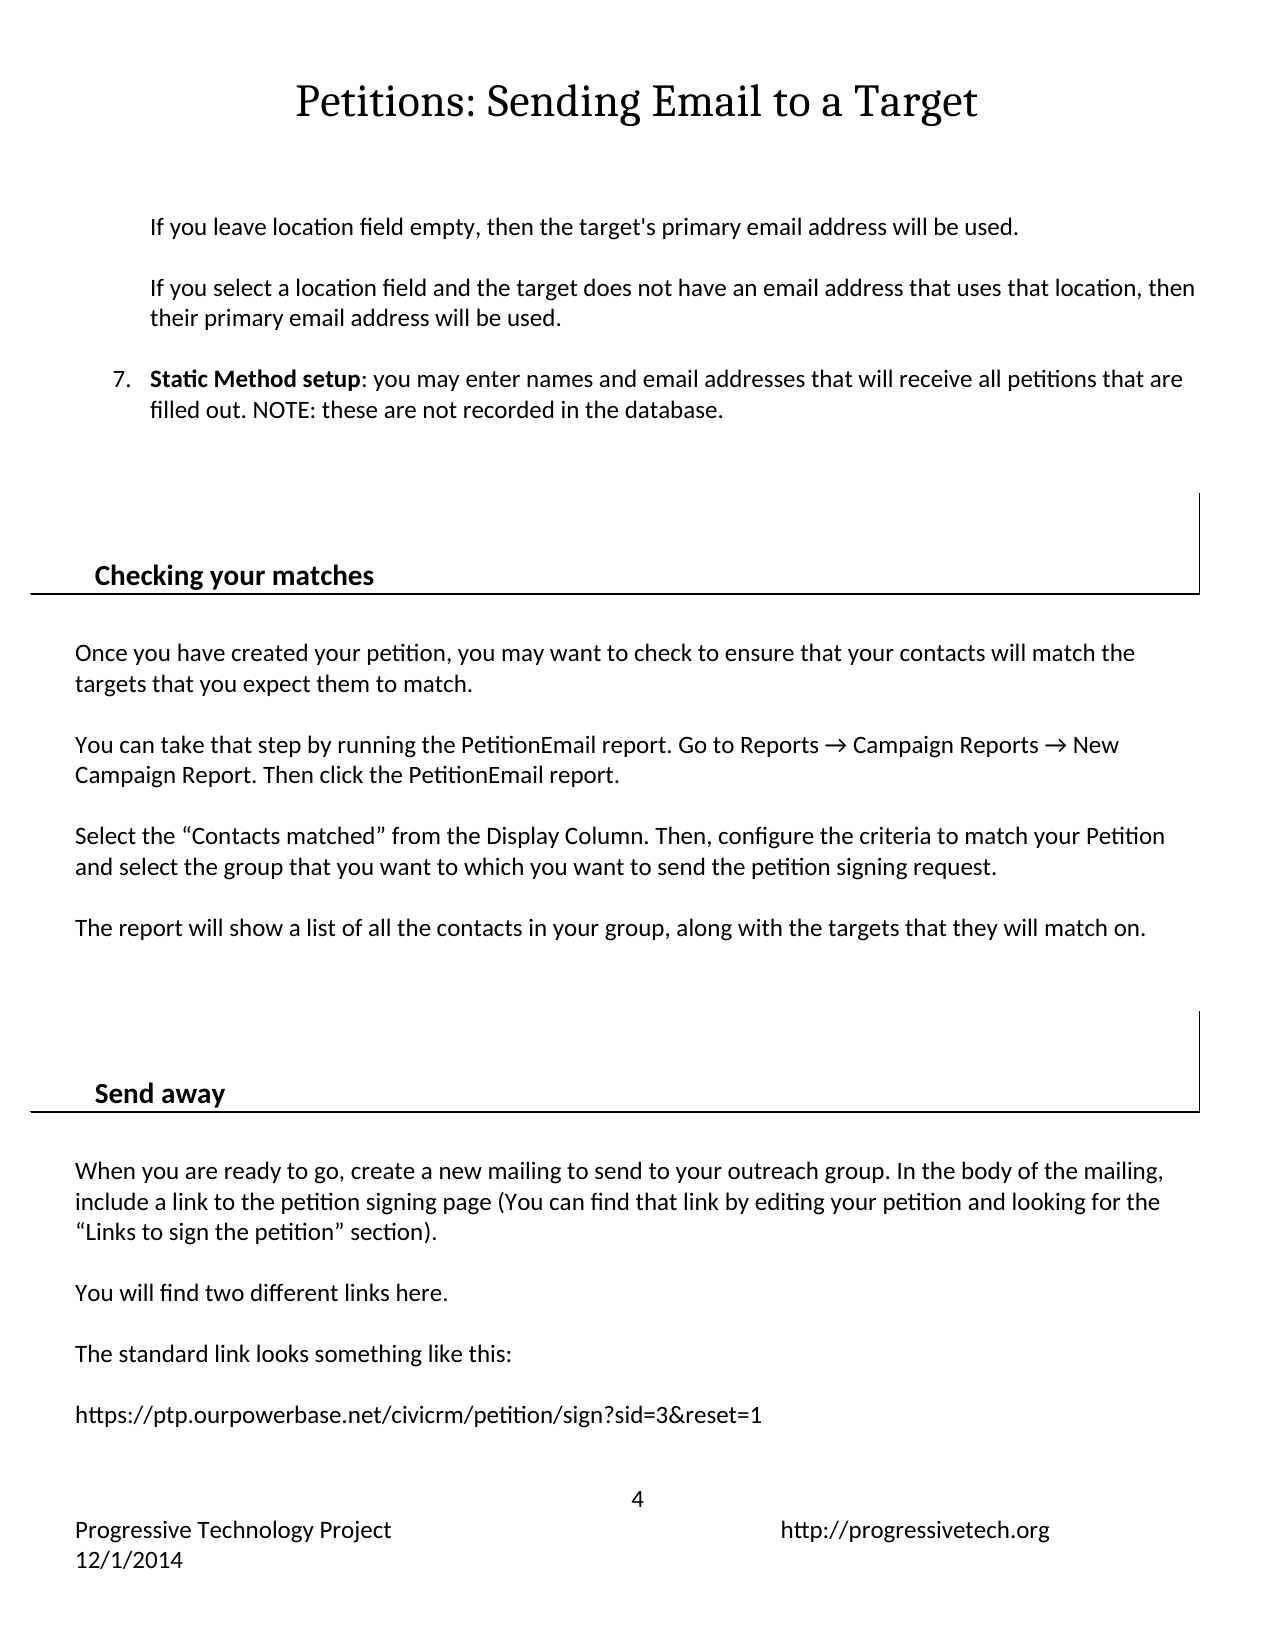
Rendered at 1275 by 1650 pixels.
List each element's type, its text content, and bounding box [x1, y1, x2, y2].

text Select the “Contacts matched” from the Display Column. Then, configure the criteria to match your Petition and select the group that you want to which you want to send the petition signing request. [75, 821, 1200, 882]
subtitle Send away [30, 1011, 1199, 1111]
text You will find two different links here. [75, 1277, 1200, 1308]
list If you leave location field empty, then the target's primary email address will be used. [150, 211, 1200, 241]
text The standard link looks something like this: [75, 1338, 1200, 1369]
text The report will show a list of all the contacts in your group, along with the targets that they will match on. [75, 912, 1200, 943]
list Static Method setup: you may enter names and email addresses that will receive all petitions that are filled out. NOTE: these are not recorded in the database. [112, 363, 1200, 424]
text When you are ready to go, create a new mailing to send to your outreach group. In the body of the mailing, include a link to the petition signing page (You can find that link by editing your petition and looking for the “Links to sign the petition” section). [75, 1155, 1200, 1247]
list If you select a location field and the target does not have an email address that uses that location, then their primary email address will be used. [150, 272, 1200, 333]
text Once you have created your petition, you may want to check to ensure that your contacts will match the targets that you expect them to match. [75, 637, 1200, 698]
text You can take that step by running the PetitionEmail report. Go to Reports → Campaign Reports → New Campaign Report. Then click the PetitionEmail report. [75, 729, 1200, 790]
subtitle Checking your matches [30, 493, 1199, 593]
text https://ptp.ourpowerbase.net/civicrm/petition/sign?sid=3&reset=1 [75, 1399, 1200, 1430]
